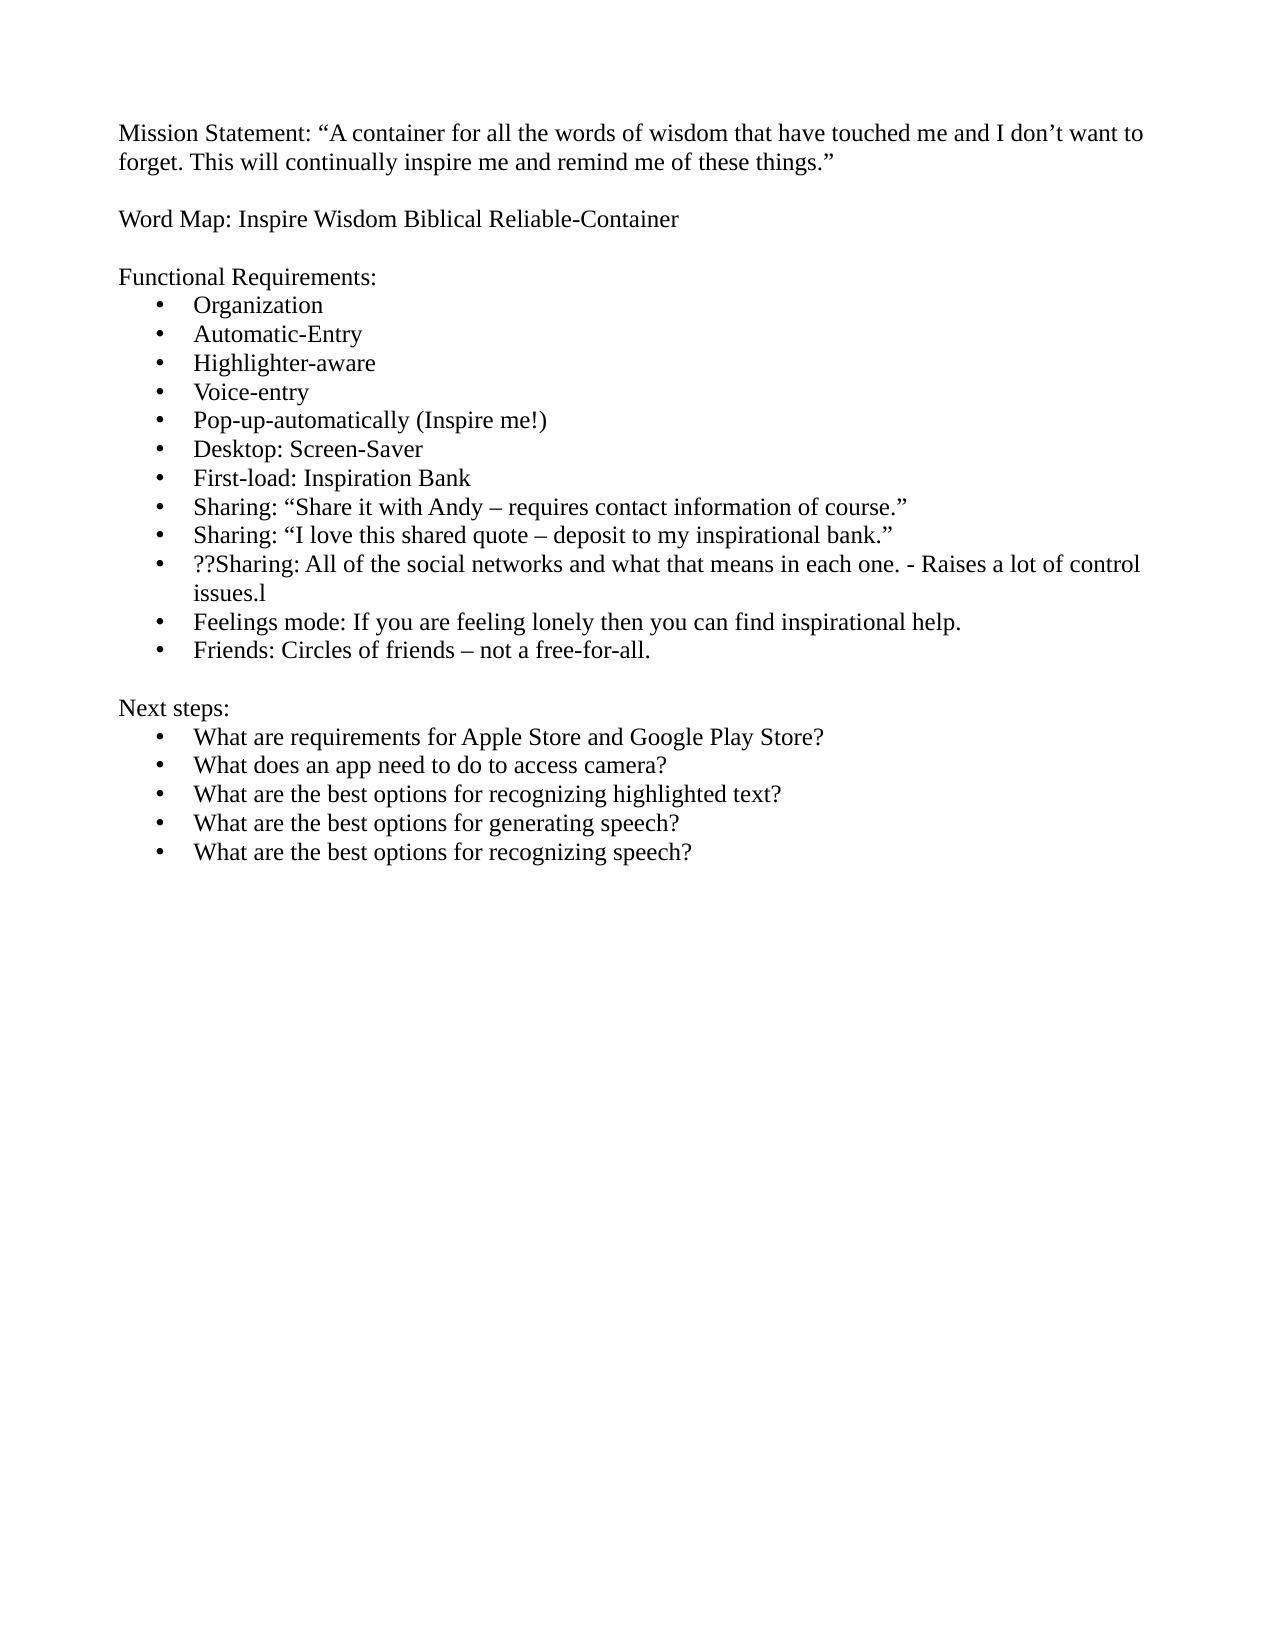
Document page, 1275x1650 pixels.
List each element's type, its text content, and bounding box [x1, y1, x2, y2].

list Feelings mode: If you are feeling lonely then you can find inspirational help. [156, 607, 1157, 636]
text Functional Requirements: [118, 262, 1157, 291]
list Organization [156, 291, 1157, 319]
list What are requirements for Apple Store and Google Play Store? [156, 722, 1157, 751]
text Word Map: Inspire Wisdom Biblical Reliable-Container [118, 204, 1157, 233]
list Automatic-Entry [156, 319, 1157, 348]
list Desktop: Screen-Saver [156, 434, 1157, 463]
list What does an app need to do to access camera? [156, 751, 1157, 779]
list Friends: Circles of friends – not a free-for-all. [156, 636, 1157, 664]
list Highlighter-aware [156, 348, 1157, 377]
list What are the best options for generating speech? [156, 808, 1157, 837]
list Sharing: “Share it with Andy – requires contact information of course.” [156, 492, 1157, 521]
list Sharing: “I love this shared quote – deposit to my inspirational bank.” [156, 521, 1157, 549]
list First-load: Inspiration Bank [156, 463, 1157, 492]
list What are the best options for recognizing speech? [156, 837, 1157, 866]
list What are the best options for recognizing highlighted text? [156, 779, 1157, 808]
list Voice-entry [156, 377, 1157, 406]
text Mission Statement: “A container for all the words of wisdom that have touched me and I don’t want to forget. This will continually inspire me and remind me of these things.” [118, 118, 1157, 176]
text Next steps: [118, 693, 1157, 722]
list Pop-up-automatically (Inspire me!) [156, 406, 1157, 434]
list ??Sharing: All of the social networks and what that means in each one. - Raises a lot of control issues.l [156, 549, 1157, 607]
